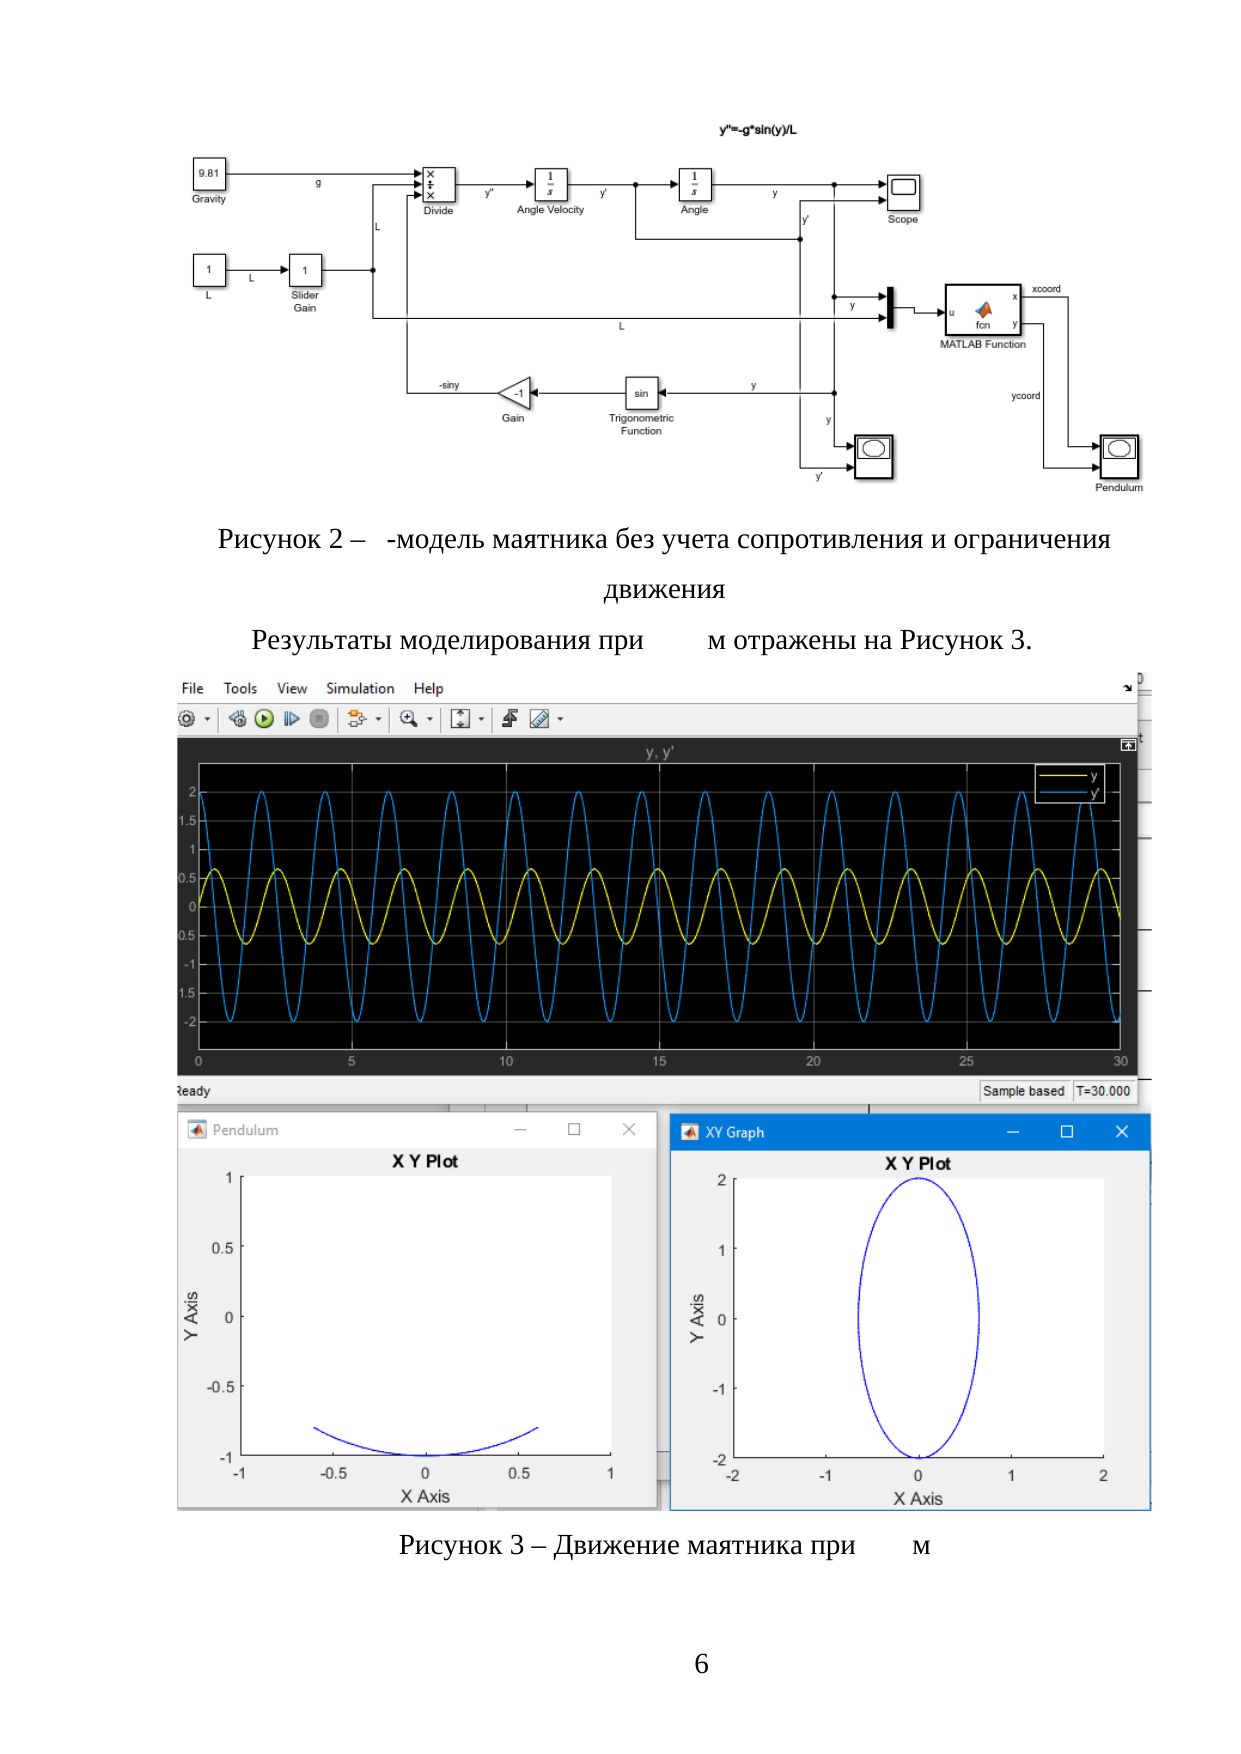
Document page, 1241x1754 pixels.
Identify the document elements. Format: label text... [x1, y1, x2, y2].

text Рисунок 3 – Движение маятника при м [177, 1527, 1152, 1561]
text Результаты моделирования при м отражены на рисунок 3. [177, 622, 1152, 655]
text Рисунок 2 – -модель маятника без учета сопротивления и ограничения движения [177, 521, 1152, 605]
picture [177, 672, 1152, 1511]
picture [177, 118, 1152, 505]
